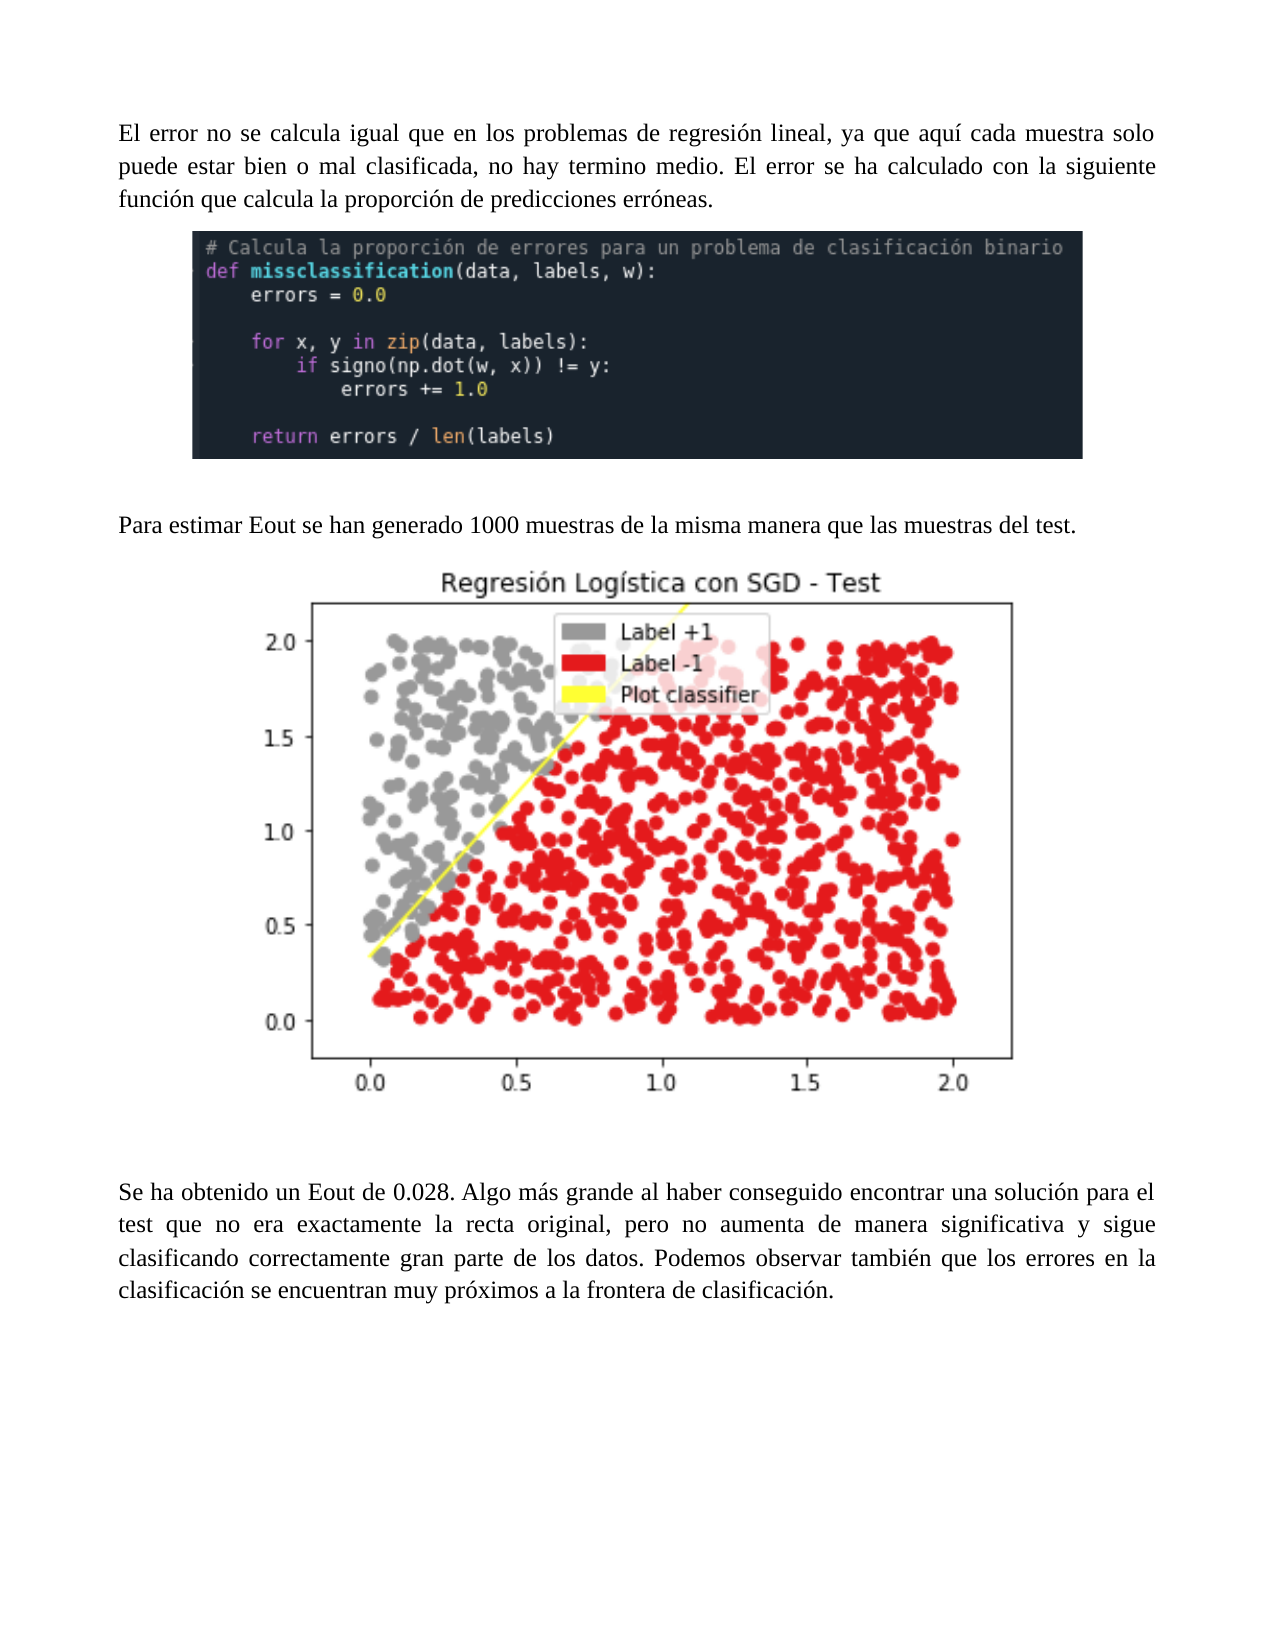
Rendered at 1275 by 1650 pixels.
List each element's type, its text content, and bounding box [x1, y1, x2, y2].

text El error no se calcula igual que en los problemas de regresión lineal, ya que aquí cada muestra solo puede estar bien o mal clasificada, no hay termino medio. El error se ha calculado con la siguiente función que calcula la proporción de predicciones erróneas. [118, 118, 1157, 213]
text Se ha obtenido un Eout de 0.028. Algo más grande al haber conseguido encontrar una solución para el test que no era exactamente la recta original, pero no aumenta de manera significativa y sigue clasificando correctamente gran parte de los datos. Podemos observar también que los errores en la clasificación se encuentran muy próximos a la frontera de clasificación. [118, 1177, 1157, 1304]
picture [250, 557, 1025, 1108]
picture [192, 231, 1083, 459]
text Para estimar Eout se han generado 1000 muestras de la misma manera que las muestras del test. [118, 510, 1157, 539]
